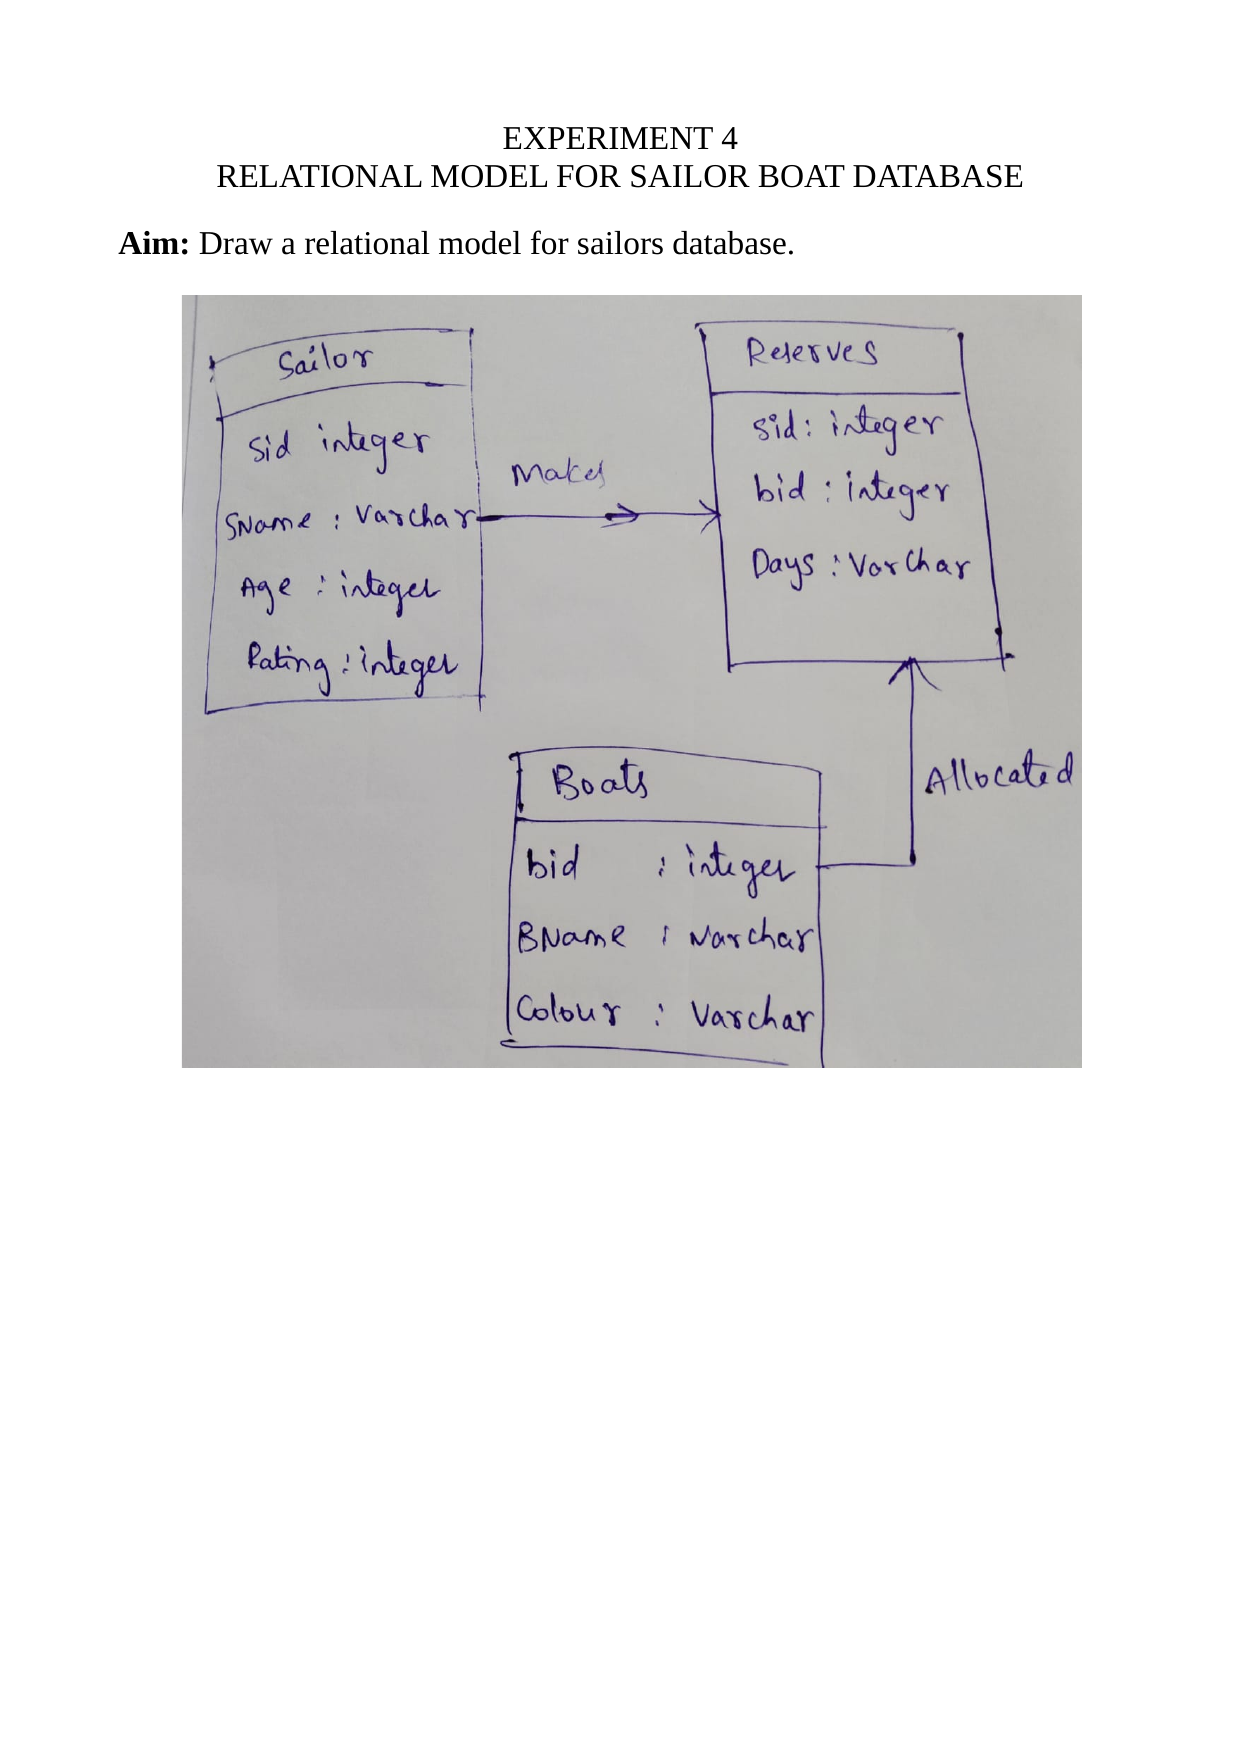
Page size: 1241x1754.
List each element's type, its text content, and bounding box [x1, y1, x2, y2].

text RELATIONAL MODEL FOR SAILOR BOAT DATABASE [118, 156, 1122, 195]
text Aim: Draw a relational model for sailors database. [118, 223, 1122, 262]
text EXPERIMENT 4 [118, 118, 1122, 156]
